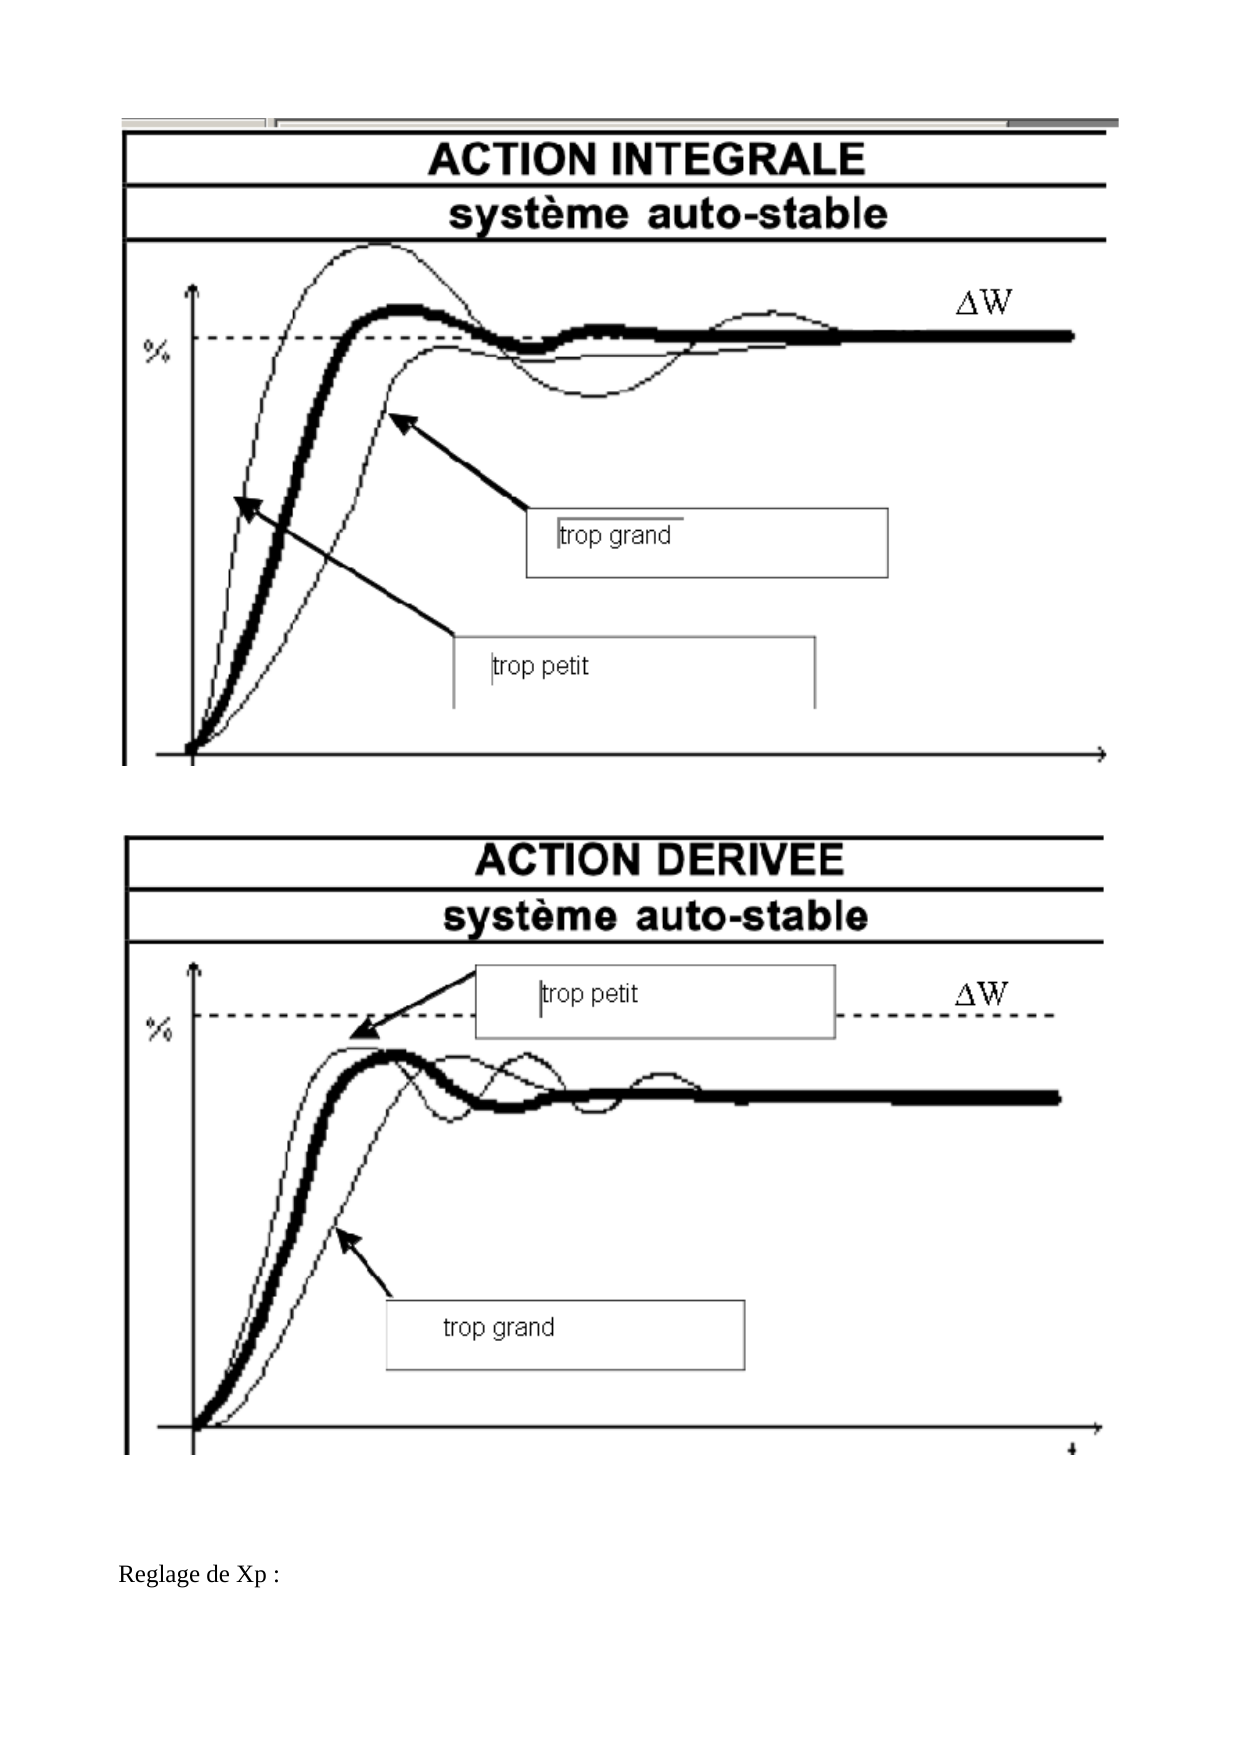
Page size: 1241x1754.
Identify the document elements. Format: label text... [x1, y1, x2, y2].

text Reglage de Xp : [118, 1559, 1122, 1588]
